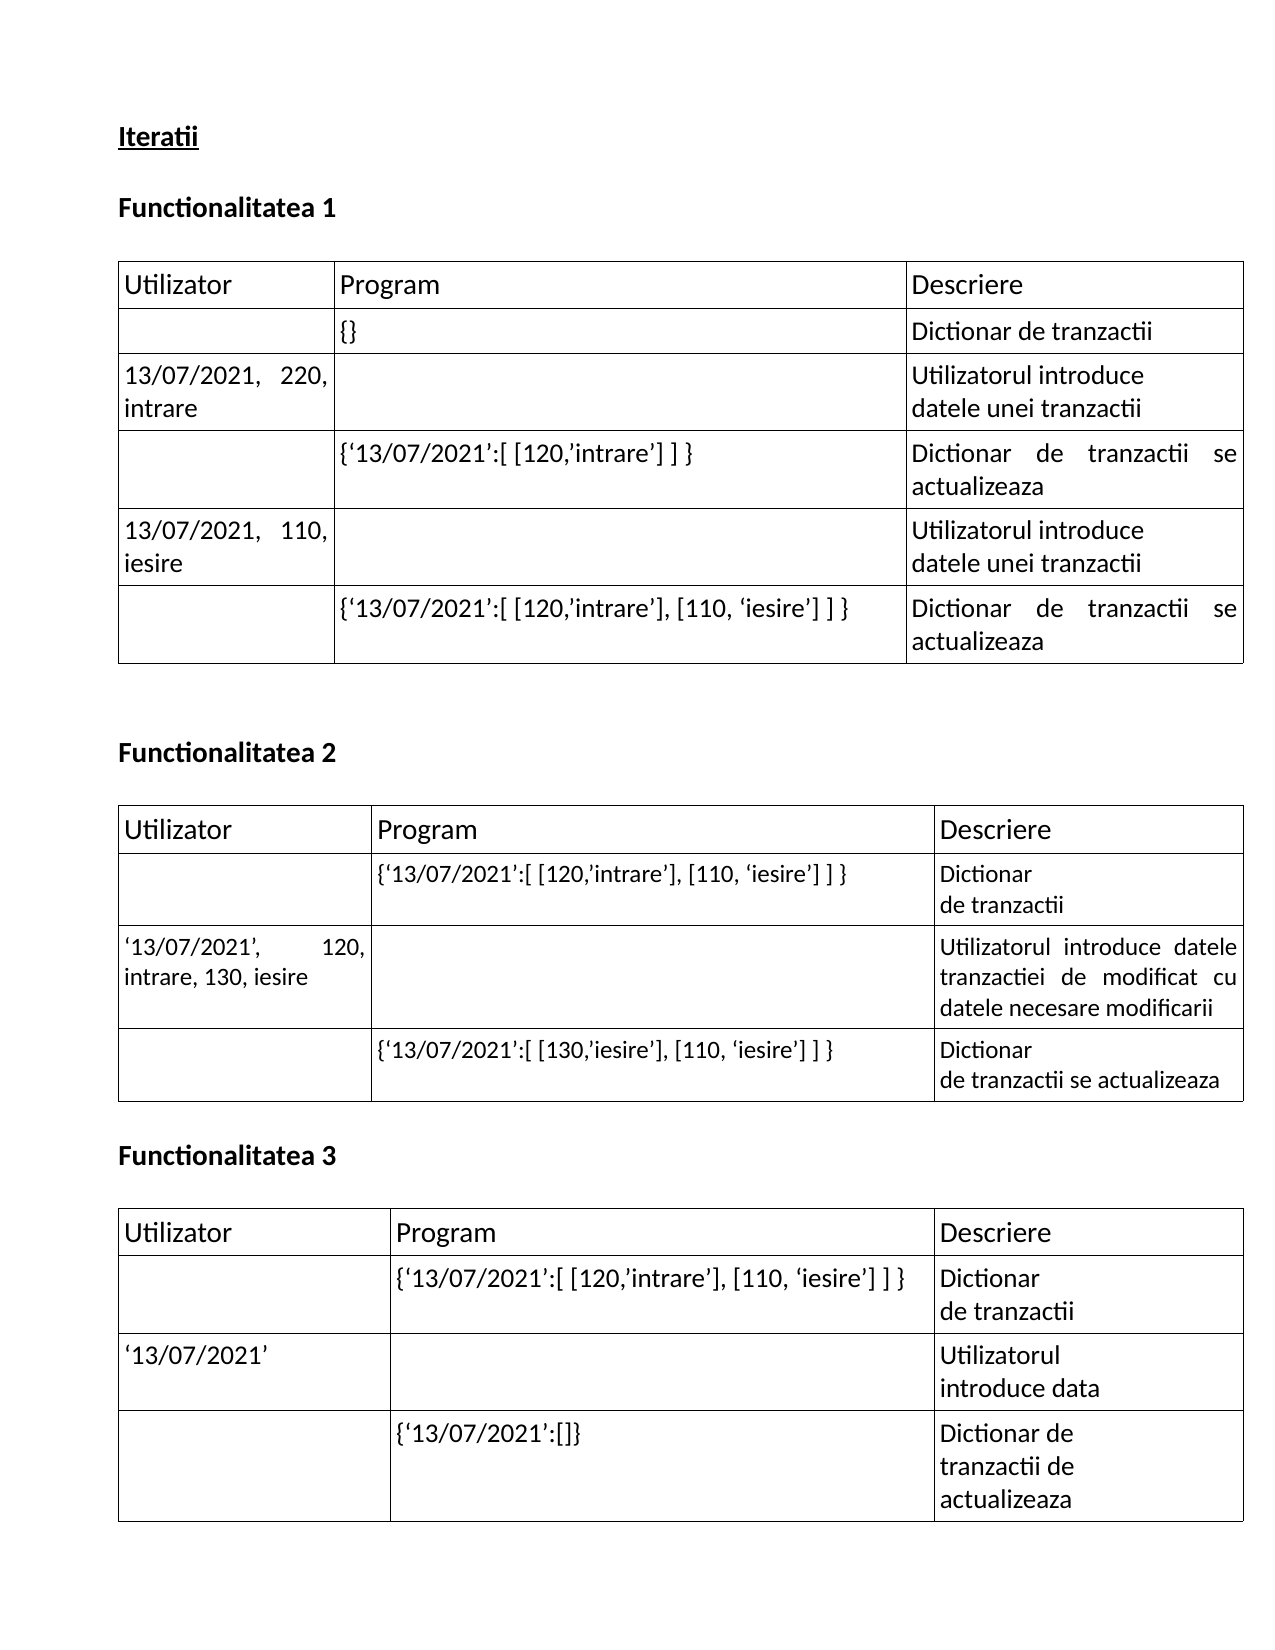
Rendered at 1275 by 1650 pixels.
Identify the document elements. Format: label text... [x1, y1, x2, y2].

table_cell ‘13/07/2021’, 120, intrare, 130, iesire [119, 926, 371, 1028]
text Functionalitatea 3 [118, 1137, 1157, 1172]
table_cell [391, 1334, 934, 1410]
table_header Descriere [935, 1209, 1243, 1255]
table_cell [119, 1029, 371, 1101]
table_cell [335, 509, 906, 585]
table_header Utilizator [119, 806, 371, 853]
text Iteratii [118, 118, 1157, 154]
table_cell [119, 1256, 390, 1333]
table_cell Utilizatorul introduce datele unei tranzactii [907, 354, 1243, 430]
table_header Program [372, 806, 934, 853]
table_cell [119, 431, 334, 508]
table_header Program [391, 1209, 934, 1255]
table_cell [119, 854, 371, 925]
table_cell Dictionar de tranzactii de actualizeaza [935, 1411, 1243, 1521]
table_cell 13/07/2021, 110, iesire [119, 509, 334, 585]
table_cell Utilizatorul introduce datele tranzactiei de modificat cu datele necesare modificarii [935, 926, 1243, 1028]
table_cell Dictionar de tranzactii se actualizeaza [907, 586, 1243, 663]
table_cell {} [335, 309, 906, 352]
table_header Utilizator [119, 262, 334, 308]
table_cell {‘13/07/2021’:[ [120,’intrare’], [110, ‘iesire’] ] } [335, 586, 906, 663]
table_cell [335, 354, 906, 430]
text Functionalitatea 2 [118, 734, 1157, 770]
table_cell {‘13/07/2021’:[ [120,’intrare’] ] } [335, 431, 906, 508]
table_header Utilizator [119, 1209, 390, 1255]
table_cell [119, 309, 334, 352]
text Functionalitatea 1 [118, 189, 1157, 225]
table_cell {‘13/07/2021’:[ [120,’intrare’], [110, ‘iesire’] ] } [372, 854, 934, 925]
table_cell Utilizatorul introduce datele unei tranzactii [907, 509, 1243, 585]
table_cell 13/07/2021, 220, intrare [119, 354, 334, 430]
table_cell {‘13/07/2021’:[]} [391, 1411, 934, 1521]
table_header Program [335, 262, 906, 308]
table_cell [119, 1411, 390, 1521]
table_header Descriere [935, 806, 1243, 853]
table_cell Dictionar de tranzactii [907, 309, 1243, 352]
table_cell Dictionar de tranzactii [935, 854, 1243, 925]
table_cell ‘13/07/2021’ [119, 1334, 390, 1410]
table_cell [119, 586, 334, 663]
table_cell Utilizatorul introduce data [935, 1334, 1243, 1410]
table_cell {‘13/07/2021’:[ [120,’intrare’], [110, ‘iesire’] ] } [391, 1256, 934, 1333]
table_cell [372, 926, 934, 1028]
table_cell Dictionar de tranzactii se actualizeaza [935, 1029, 1243, 1101]
table_header Descriere [907, 262, 1243, 308]
table_cell Dictionar de tranzactii [935, 1256, 1243, 1333]
table_cell Dictionar de tranzactii se actualizeaza [907, 431, 1243, 508]
table_cell {‘13/07/2021’:[ [130,’iesire’], [110, ‘iesire’] ] } [372, 1029, 934, 1101]
